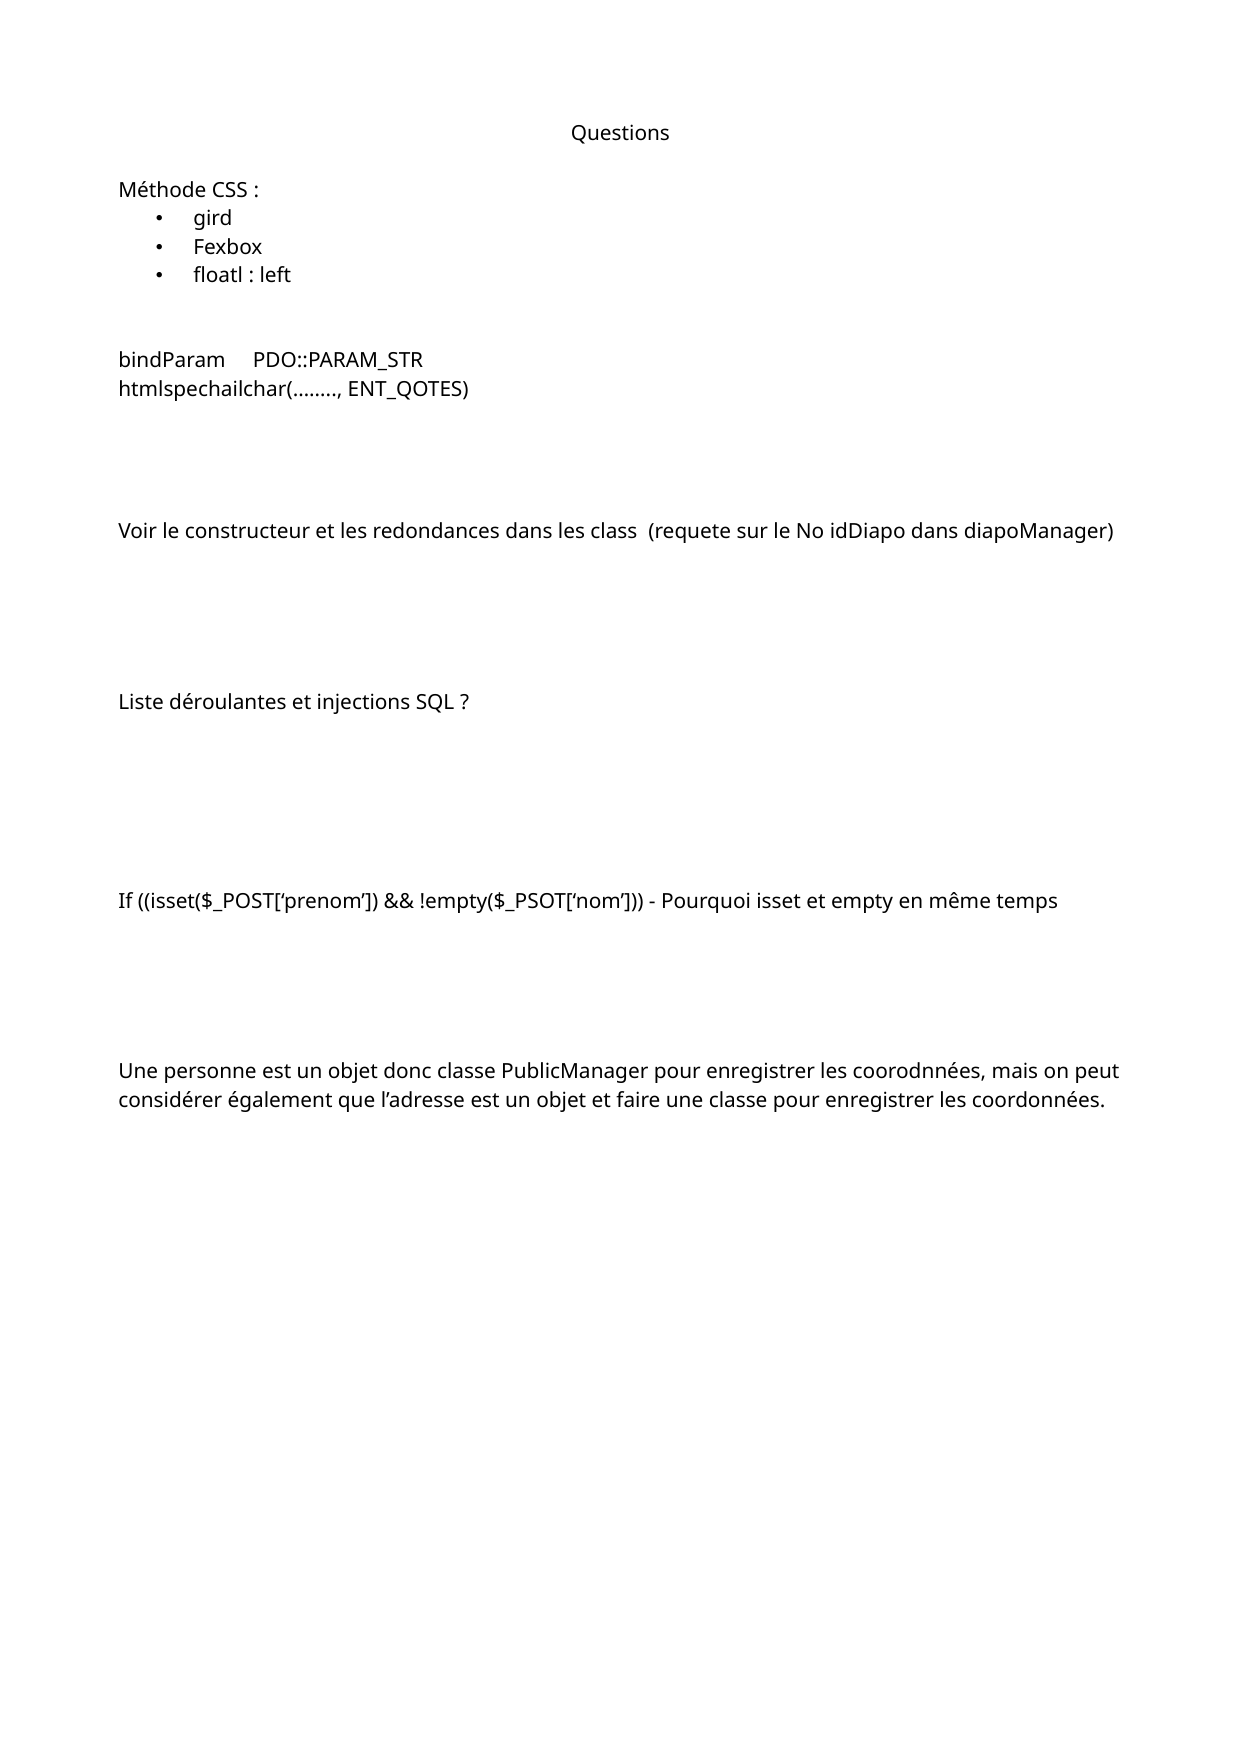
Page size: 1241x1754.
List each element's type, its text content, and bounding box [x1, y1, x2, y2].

text bindParam PDO::PARAM_STR [118, 346, 1122, 374]
text Une personne est un objet donc classe PublicManager pour enregistrer les coorodnnées, mais on peut considérer également que l’adresse est un objet et faire une classe pour enregistrer les coordonnées. [118, 1057, 1122, 1113]
text Questions [118, 118, 1122, 147]
text Voir le constructeur et les redondances dans les class (requete sur le No idDiapo dans diapoManager) [118, 516, 1122, 545]
text htmlspechailchar(…….., ENT_QOTES) [118, 374, 1122, 402]
text If ((isset($_POST[‘prenom’]) && !empty($_PSOT[‘nom’])) - Pourquoi isset et empty en même temps [118, 886, 1122, 914]
text Liste déroulantes et injections SQL ? [118, 687, 1122, 715]
list gird [156, 203, 1122, 232]
text Méthode CSS : [118, 175, 1122, 203]
list floatl : left [156, 260, 1122, 289]
list Fexbox [156, 232, 1122, 260]
